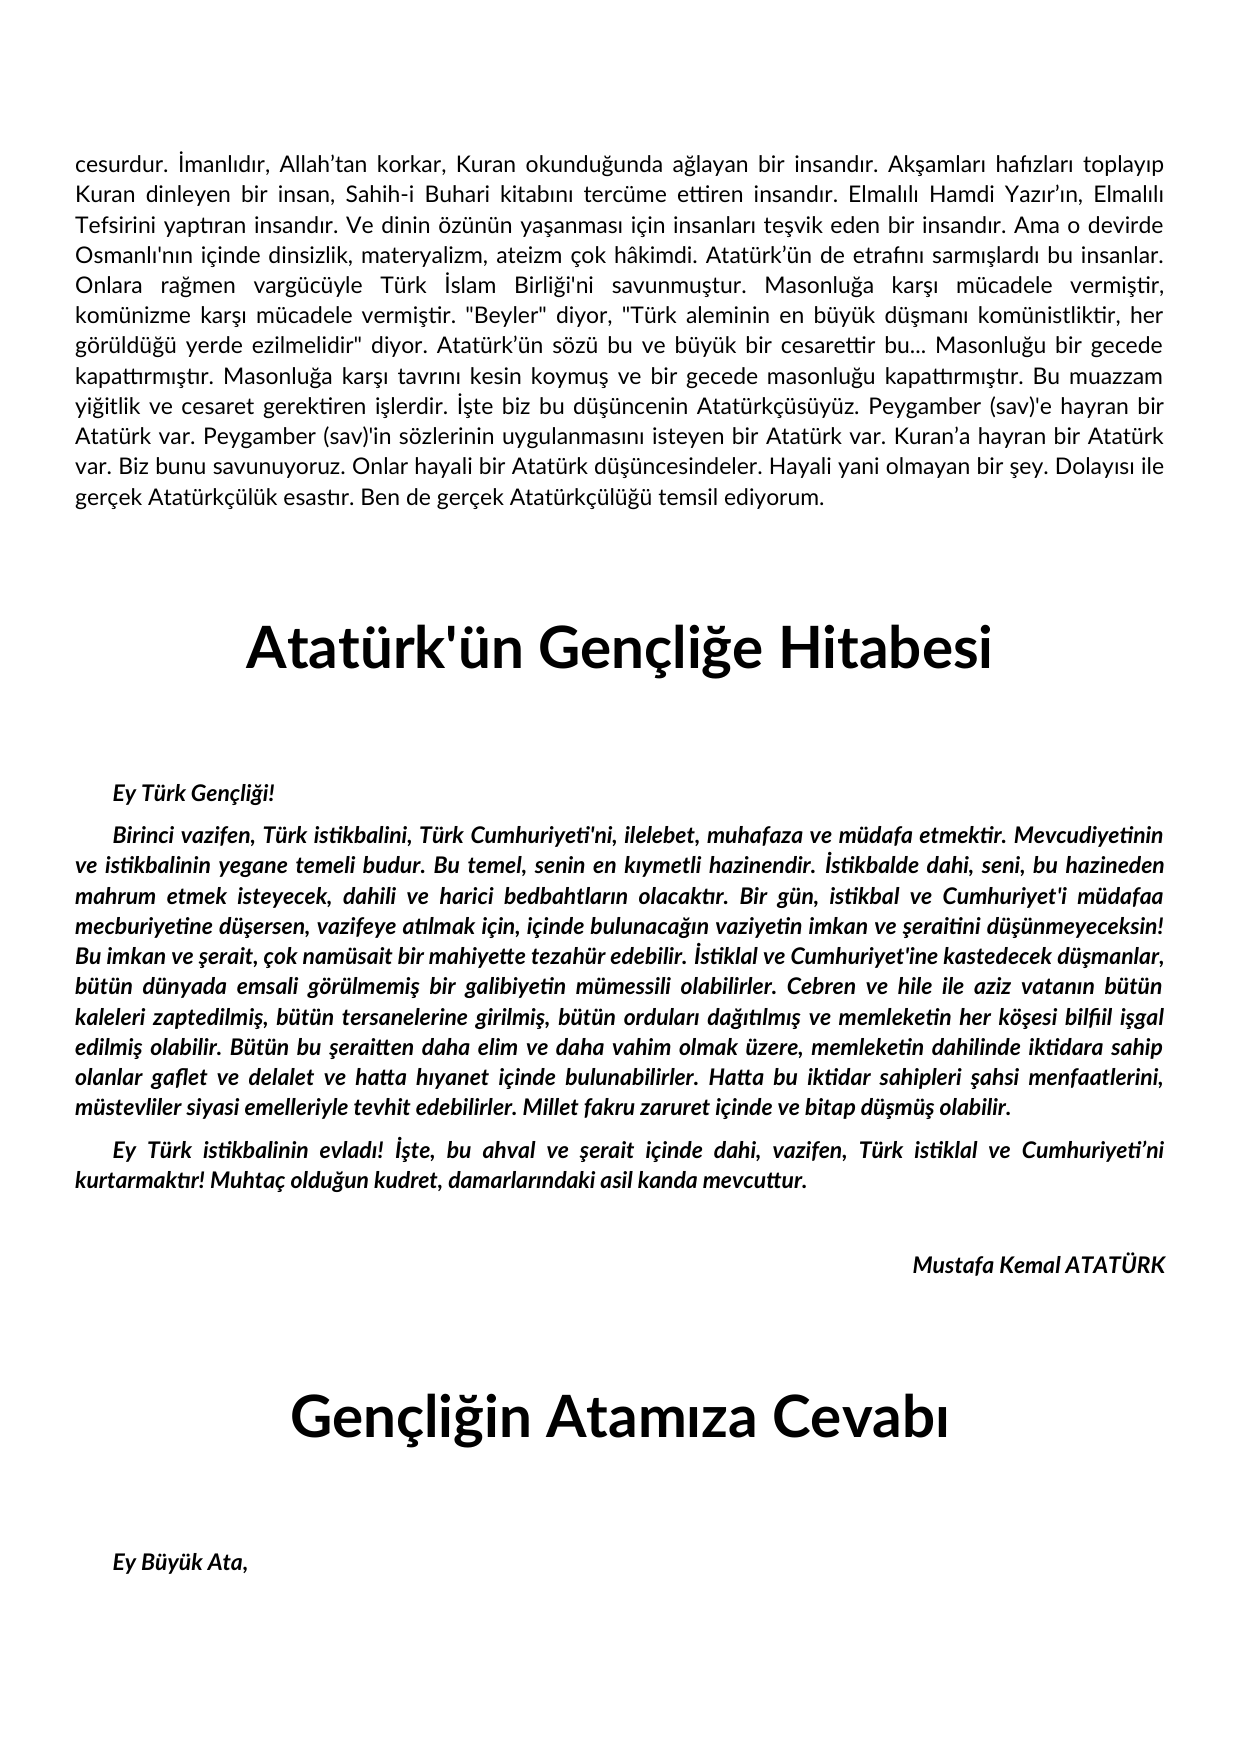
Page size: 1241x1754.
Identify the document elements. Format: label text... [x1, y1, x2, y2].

subtitle Gençliğin Atamıza Cevabı [75, 1379, 1165, 1449]
subtitle Atatürk'ün Gençliğe Hitabesi [75, 610, 1165, 680]
text Ey Türk Gençliği! [75, 778, 1165, 806]
text Ey Türk istikbalinin evladı! İşte, bu ahval ve şerait içinde dahi, vazifen, Türk istiklal ve Cumhuriyeti’ni kurtarmaktır! Muhtaç olduğun kudret, damarlarındaki asil kanda mevcuttur. [75, 1136, 1165, 1193]
text Birinci vazifen, Türk istikbalini, Türk Cumhuriyeti'ni, ilelebet, muhafaza ve müdafa etmektir. Mevcudiyetinin ve istikbalinin yegane temeli budur. Bu temel, senin en kıymetli hazinendir. İstikbalde dahi, seni, bu hazineden mahrum etmek isteyecek, dahili ve harici bedbahtların olacaktır. Bir gün, istikbal ve Cumhuriyet'i müdafaa mecburiyetine düşersen, vazifeye atılmak için, içinde bulunacağın vaziyetin imkan ve şeraitini düşünmeyeceksin! Bu imkan ve şerait, çok namüsait bir mahiyette tezahür edebilir. İstiklal ve Cumhuriyet'ine kastedecek düşmanlar, bütün dünyada emsali görülmemiş bir galibiyetin mümessili olabilirler. Cebren ve hile ile aziz vatanın bütün kaleleri zaptedilmiş, bütün tersanelerine girilmiş, bütün orduları dağıtılmış ve memleketin her köşesi bilfiil işgal edilmiş olabilir. Bütün bu şeraitten daha elim ve daha vahim olmak üzere, memleketin dahilinde iktidara sahip olanlar gaflet ve delalet ve hatta hıyanet içinde bulunabilirler. Hatta bu iktidar sahipleri şahsi menfaatlerini, müstevliler siyasi emelleriyle tevhit edebilirler. Millet fakru zaruret içinde ve bitap düşmüş olabilir. [75, 821, 1165, 1120]
text cesurdur. İmanlıdır, Allah’tan korkar, Kuran okunduğunda ağlayan bir insandır. Akşamları hafızları toplayıp Kuran dinleyen bir insan, Sahih-i Buhari kitabını tercüme ettiren insandır. Elmalılı Hamdi Yazır’ın, Elmalılı Tefsirini yaptıran insandır. Ve dinin özünün yaşanması için insanları teşvik eden bir insandır. Ama o devirde Osmanlı'nın içinde dinsizlik, materyalizm, ateizm çok hâkimdi. Atatürk’ün de etrafını sarmışlardı bu insanlar. Onlara rağmen vargücüyle Türk İslam Birliği'ni savunmuştur. Masonluğa karşı mücadele vermiştir, komünizme karşı mücadele vermiştir. "Beyler" diyor, "Türk aleminin en büyük düşmanı komünistliktir, her görüldüğü yerde ezilmelidir" diyor. Atatürk’ün sözü bu ve büyük bir cesarettir bu... Masonluğu bir gecede kapattırmıştır. Masonluğa karşı tavrını kesin koymuş ve bir gecede masonluğu kapattırmıştır. Bu muazzam yiğitlik ve cesaret gerektiren işlerdir. İşte biz bu düşüncenin Atatürkçüsüyüz. Peygamber (sav)'e hayran bir Atatürk var. Peygamber (sav)'in sözlerinin uygulanmasını isteyen bir Atatürk var. Kuran’a hayran bir Atatürk var. Biz bunu savunuyoruz. Onlar hayali bir Atatürk düşüncesindeler. Hayali yani olmayan bir şey. Dolayısı ile gerçek Atatürkçülük esastır. Ben de gerçek Atatürkçülüğü temsil ediyorum. [75, 150, 1165, 510]
text Ey Büyük Ata, [75, 1547, 1165, 1575]
text Mustafa Kemal ATATÜRK [75, 1251, 1165, 1279]
